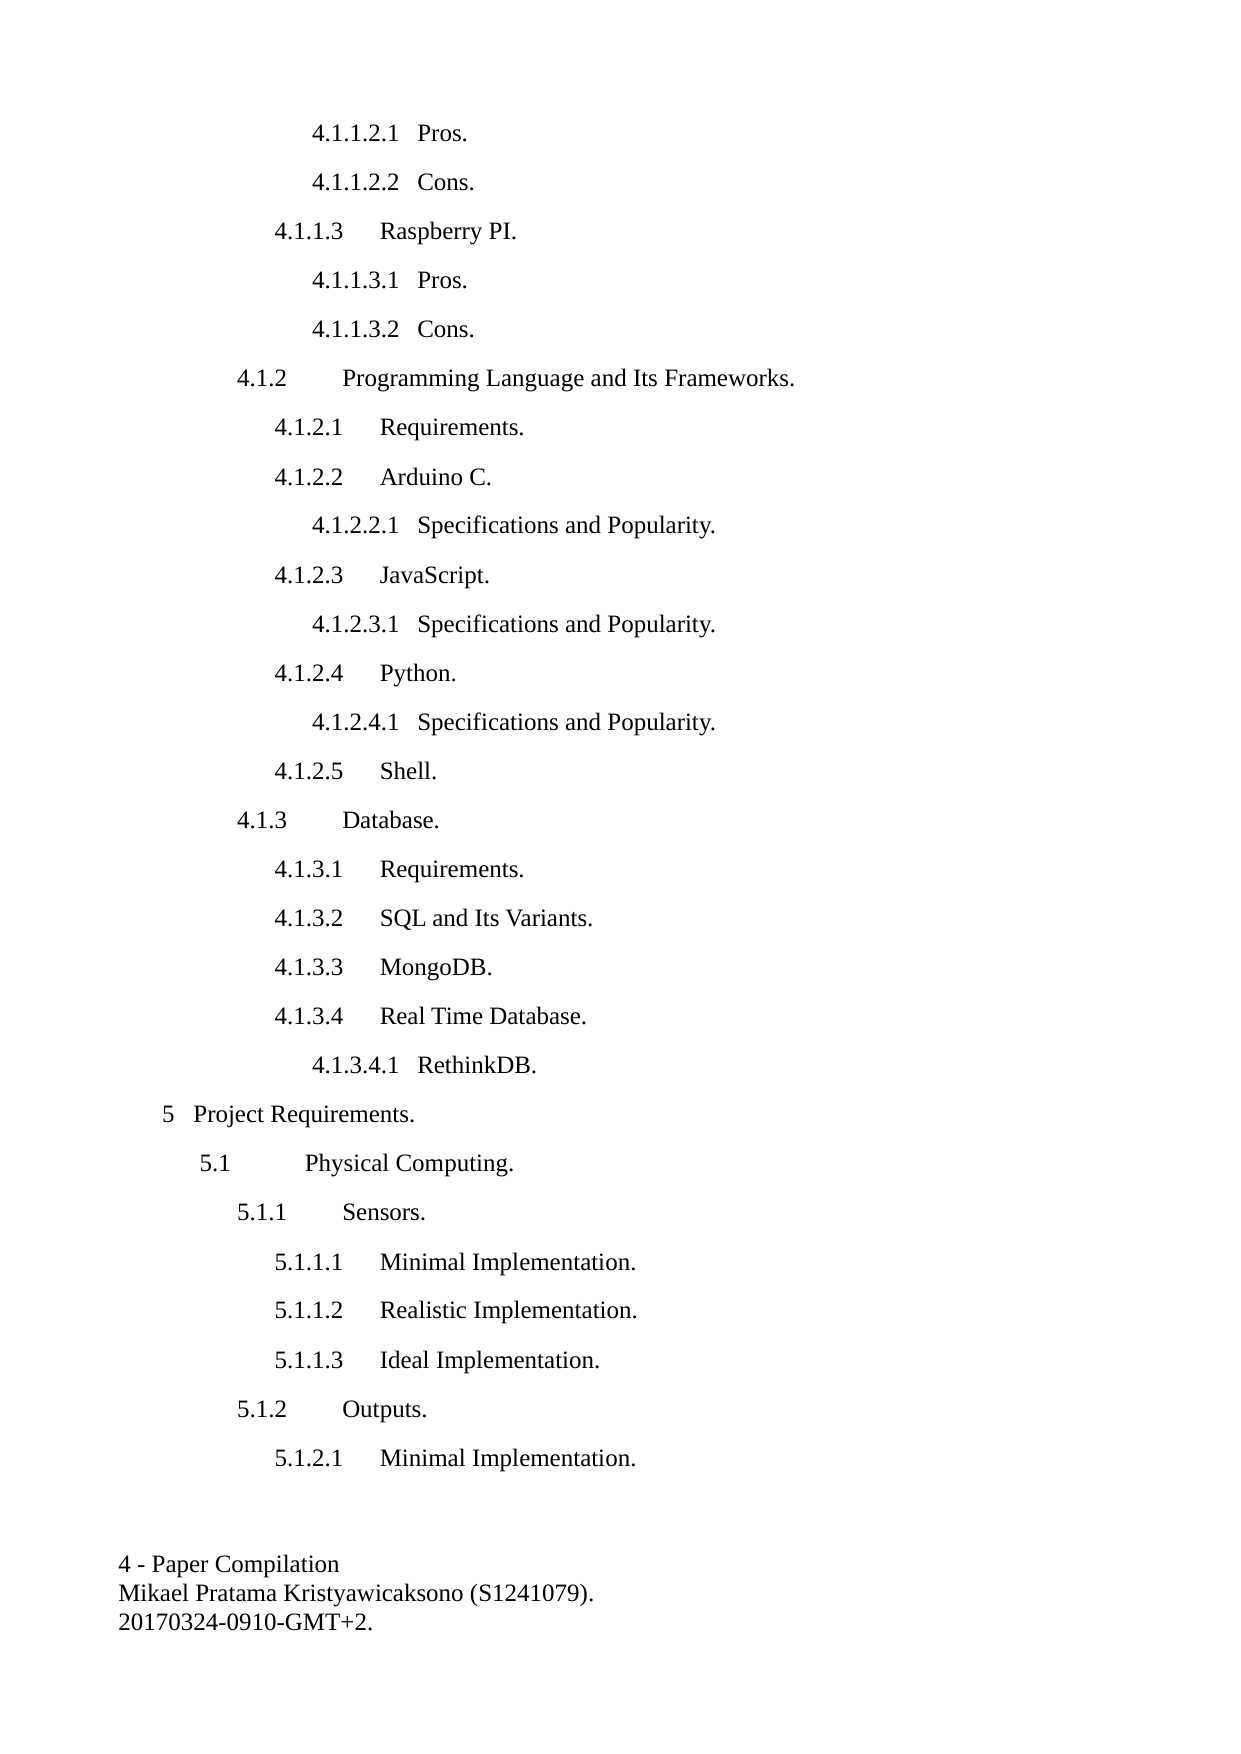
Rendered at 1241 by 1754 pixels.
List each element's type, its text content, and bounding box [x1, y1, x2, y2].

list Database. [231, 805, 1122, 834]
list Requirements. [268, 412, 1122, 441]
list Sensors. [231, 1197, 1122, 1226]
list Ideal Implementation. [268, 1345, 1122, 1373]
list Programming Language and Its Frameworks. [231, 363, 1122, 392]
list Minimal Implementation. [268, 1247, 1122, 1275]
list JavaScript. [268, 560, 1122, 588]
list Minimal Implementation. [268, 1443, 1122, 1472]
list Outputs. [231, 1394, 1122, 1422]
list Physical Computing. [193, 1148, 1122, 1177]
list Pros. [306, 118, 1122, 147]
list MongoDB. [268, 952, 1122, 981]
list SQL and Its Variants. [268, 903, 1122, 932]
list Cons. [306, 314, 1122, 343]
list Specifications and Popularity. [306, 609, 1122, 637]
list RethinkDB. [306, 1050, 1122, 1079]
list Realistic Implementation. [268, 1296, 1122, 1324]
list Shell. [268, 756, 1122, 785]
list Raspberry PI. [268, 216, 1122, 245]
list Specifications and Popularity. [306, 511, 1122, 539]
list Cons. [306, 167, 1122, 196]
list Specifications and Popularity. [306, 707, 1122, 736]
list Requirements. [268, 854, 1122, 883]
list Python. [268, 658, 1122, 687]
list Project Requirements. [156, 1099, 1122, 1128]
list Real Time Database. [268, 1001, 1122, 1030]
list Arduino C. [268, 462, 1122, 490]
list Pros. [306, 265, 1122, 294]
